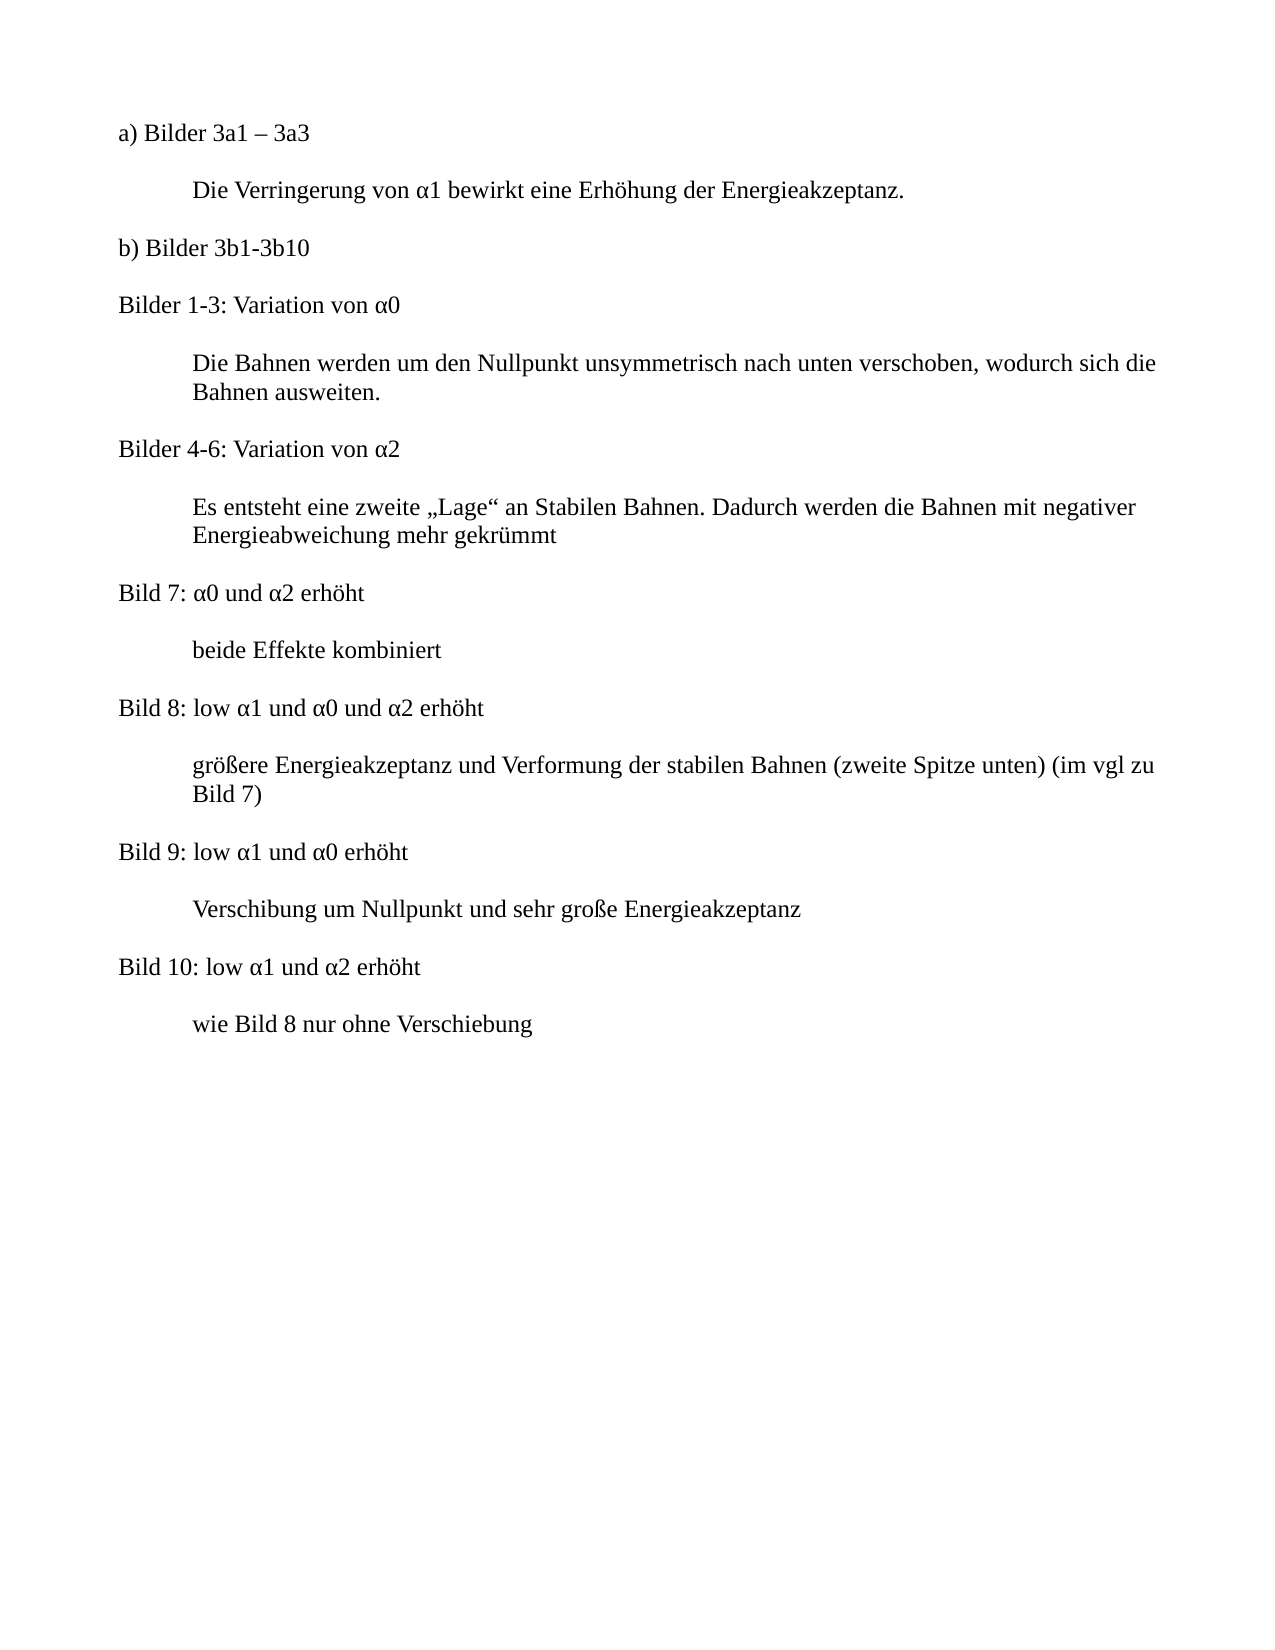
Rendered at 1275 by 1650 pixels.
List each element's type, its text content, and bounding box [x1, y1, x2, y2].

text Bild 9: low α1 und α0 erhöht [118, 837, 1157, 866]
text Die Bahnen werden um den Nullpunkt unsymmetrisch nach unten verschoben, wodurch sich die Bahnen ausweiten. [118, 348, 1157, 406]
text Bilder 4-6: Variation von α2 [118, 434, 1157, 463]
text beide Effekte kombiniert [118, 636, 1157, 664]
text Es entsteht eine zweite „Lage“ an Stabilen Bahnen. Dadurch werden die Bahnen mit negativer Energieabweichung mehr gekrümmt [118, 492, 1157, 549]
text wie Bild 8 nur ohne Verschiebung [118, 1009, 1157, 1038]
text Bild 7: α0 und α2 erhöht [118, 578, 1157, 607]
text Bild 10: low α1 und α2 erhöht [118, 952, 1157, 981]
text a) Bilder 3a1 – 3a3 [118, 118, 1157, 147]
text größere Energieakzeptanz und Verformung der stabilen Bahnen (zweite Spitze unten) (im vgl zu Bild 7) [118, 751, 1157, 808]
text Verschibung um Nullpunkt und sehr große Energieakzeptanz [118, 894, 1157, 923]
text b) Bilder 3b1-3b10 [118, 233, 1157, 262]
text Die Verringerung von α1 bewirkt eine Erhöhung der Energieakzeptanz. [118, 176, 1157, 204]
text Bild 8: low α1 und α0 und α2 erhöht [118, 693, 1157, 722]
text Bilder 1-3: Variation von α0 [118, 291, 1157, 319]
